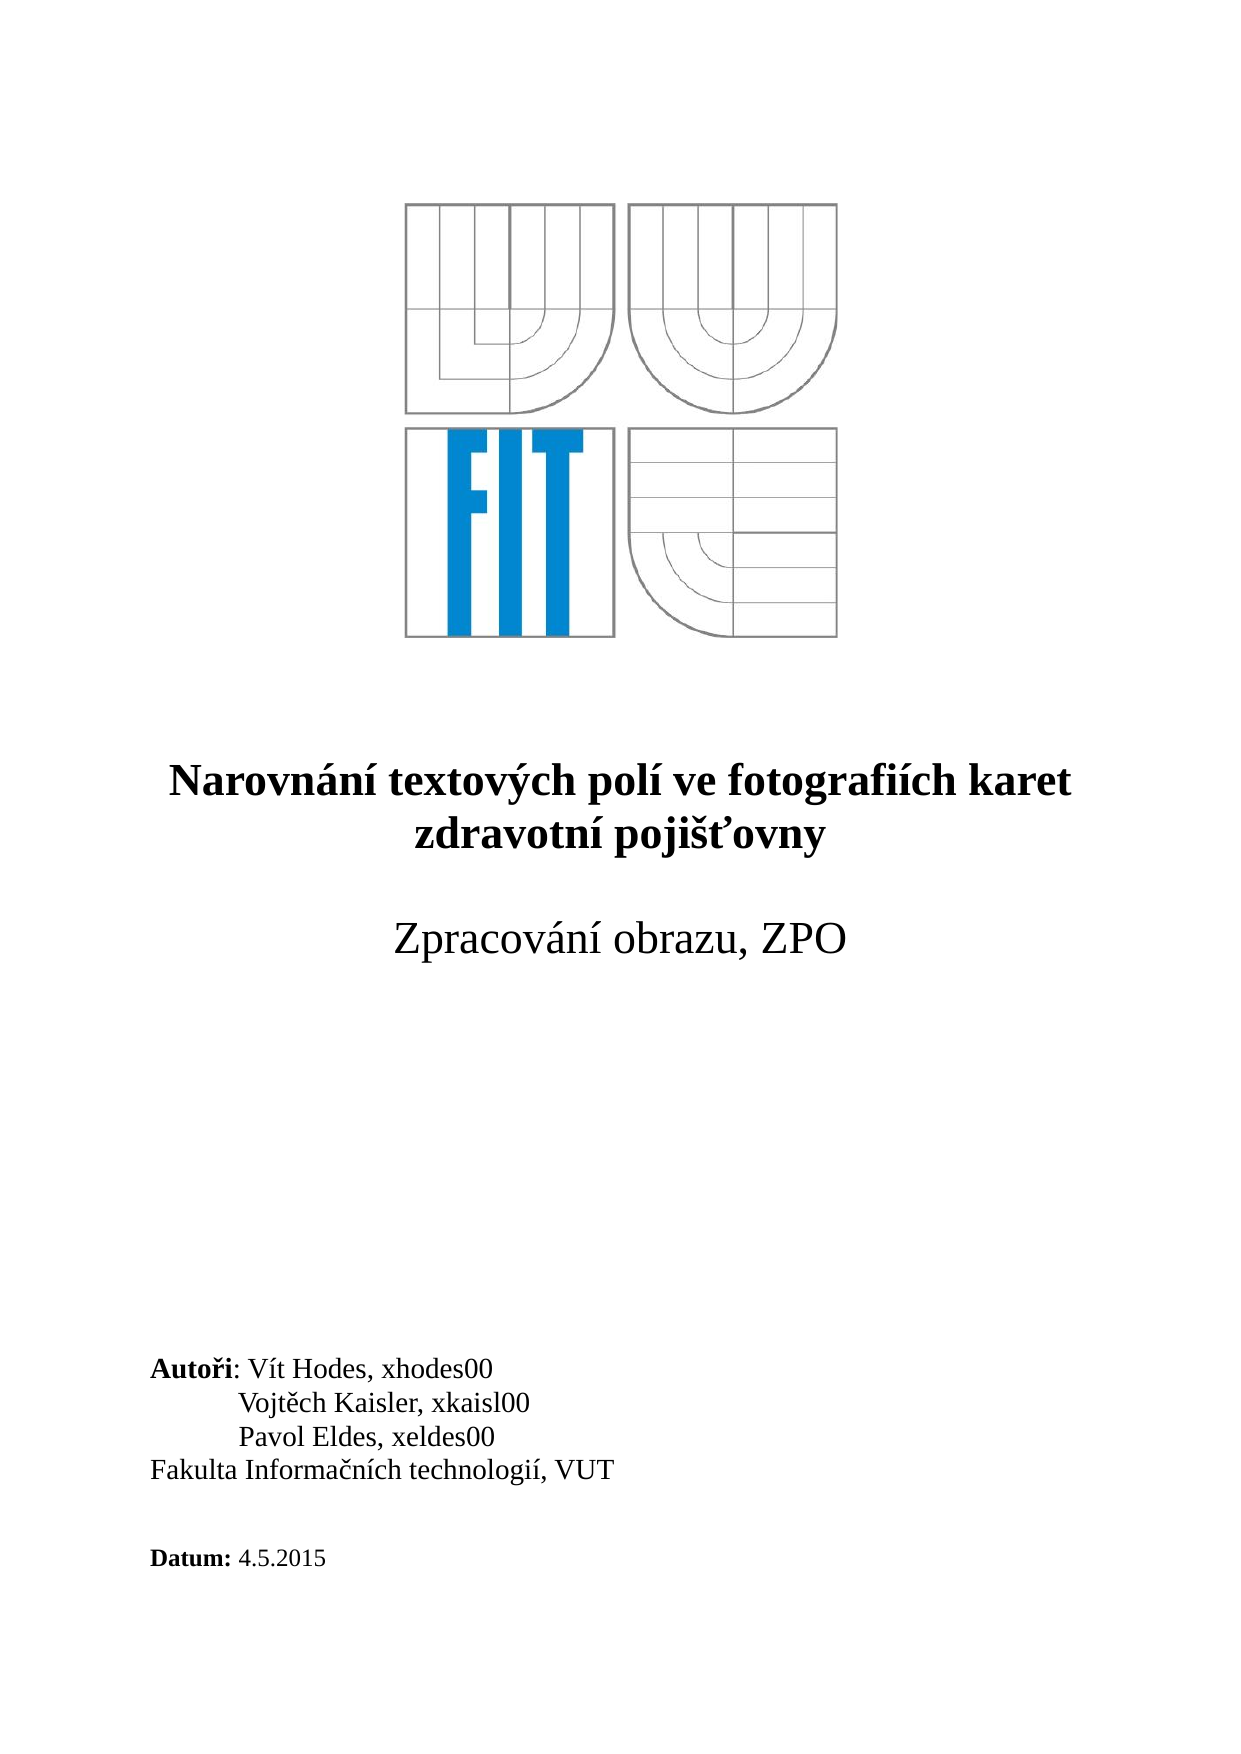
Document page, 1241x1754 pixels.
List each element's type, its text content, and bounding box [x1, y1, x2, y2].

text Autoři: Vít Hodes, xhodes00 [150, 1352, 1090, 1385]
text Datum: 4.5.2015 [150, 1543, 1090, 1572]
text Narovnání textových polí ve fotografiích karet zdravotní pojišťovny [150, 753, 1090, 858]
text Pavol Eldes, xeldes00 [150, 1419, 1090, 1452]
text Zpracování obrazu, ZPO [150, 911, 1090, 963]
text Vojtěch Kaisler, xkaisl00 [150, 1385, 1090, 1419]
text Fakulta Informačních technologií, VUT [150, 1452, 1090, 1486]
picture [404, 203, 838, 638]
